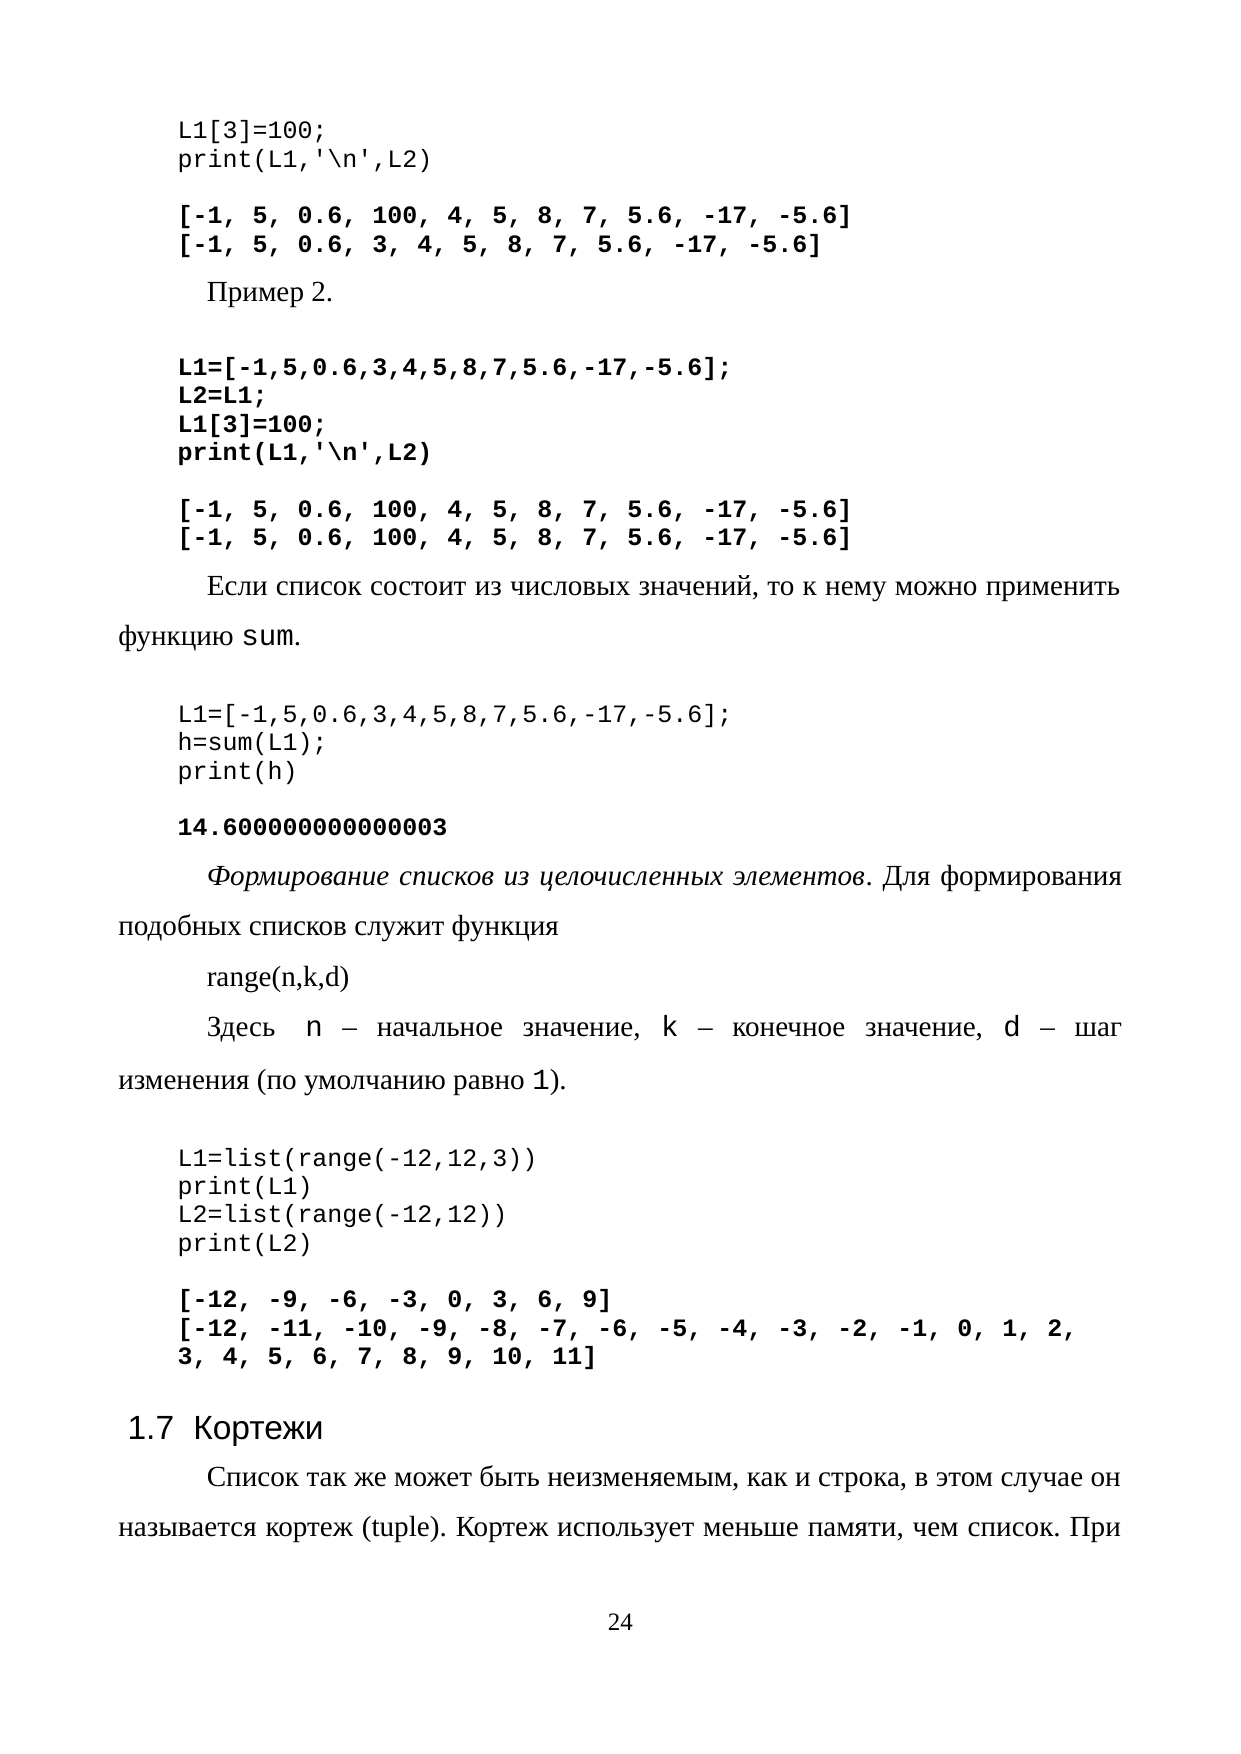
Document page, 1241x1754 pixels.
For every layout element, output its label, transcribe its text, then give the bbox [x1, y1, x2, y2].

text L1=[-1,5,0.6,3,4,5,8,7,5.6,-17,-5.6]; [177, 354, 1122, 383]
text Формирование списков из целочисленных элементов. Для формирования подобных списков служит функция [118, 858, 1122, 942]
text print(h) [177, 758, 1122, 787]
text [-1, 5, 0.6, 3, 4, 5, 8, 7, 5.6, -17, -5.6] [177, 231, 1122, 260]
text [-1, 5, 0.6, 100, 4, 5, 8, 7, 5.6, -17, -5.6] [177, 524, 1122, 553]
text [-12, -11, -10, -9, -8, -7, -6, -5, -4, -3, -2, -1, 0, 1, 2, 3, 4, 5, 6, 7, 8, 9, 10, 11] [177, 1315, 1122, 1372]
text 14.600000000000003 [177, 815, 1122, 843]
text range(n,k,d) [118, 959, 1122, 992]
text Если список состоит из числовых значений, то к нему можно применить функцию sum. [118, 568, 1122, 654]
text Здесь n – начальное значение, k – конечное значение, d – шаг изменения (по умолчанию равно 1). [118, 1009, 1122, 1098]
text print(L1,'\n',L2) [177, 439, 1122, 468]
text L1[3]=100; [177, 118, 1122, 146]
text h=sum(L1); [177, 730, 1122, 758]
text L1=[-1,5,0.6,3,4,5,8,7,5.6,-17,-5.6]; [177, 702, 1122, 730]
text print(L1,'\n',L2) [177, 146, 1122, 175]
text L1[3]=100; [177, 411, 1122, 439]
text [-1, 5, 0.6, 100, 4, 5, 8, 7, 5.6, -17, -5.6] [177, 203, 1122, 231]
text L2=L1; [177, 383, 1122, 411]
text Список так же может быть неизменяемым, как и строка, в этом случае он называется кортеж (tuple). Кортеж использует меньше памяти, чем список. При [118, 1459, 1122, 1543]
text [-1, 5, 0.6, 100, 4, 5, 8, 7, 5.6, -17, -5.6] [177, 496, 1122, 524]
text print(L2) [177, 1230, 1122, 1259]
text L1=list(range(-12,12,3)) [177, 1145, 1122, 1174]
text print(L1) [177, 1174, 1122, 1202]
text Пример 2. [118, 274, 1122, 308]
text L2=list(range(-12,12)) [177, 1202, 1122, 1230]
text [-12, -9, -6, -3, 0, 3, 6, 9] [177, 1287, 1122, 1315]
subtitle Кортежи [118, 1408, 1122, 1446]
